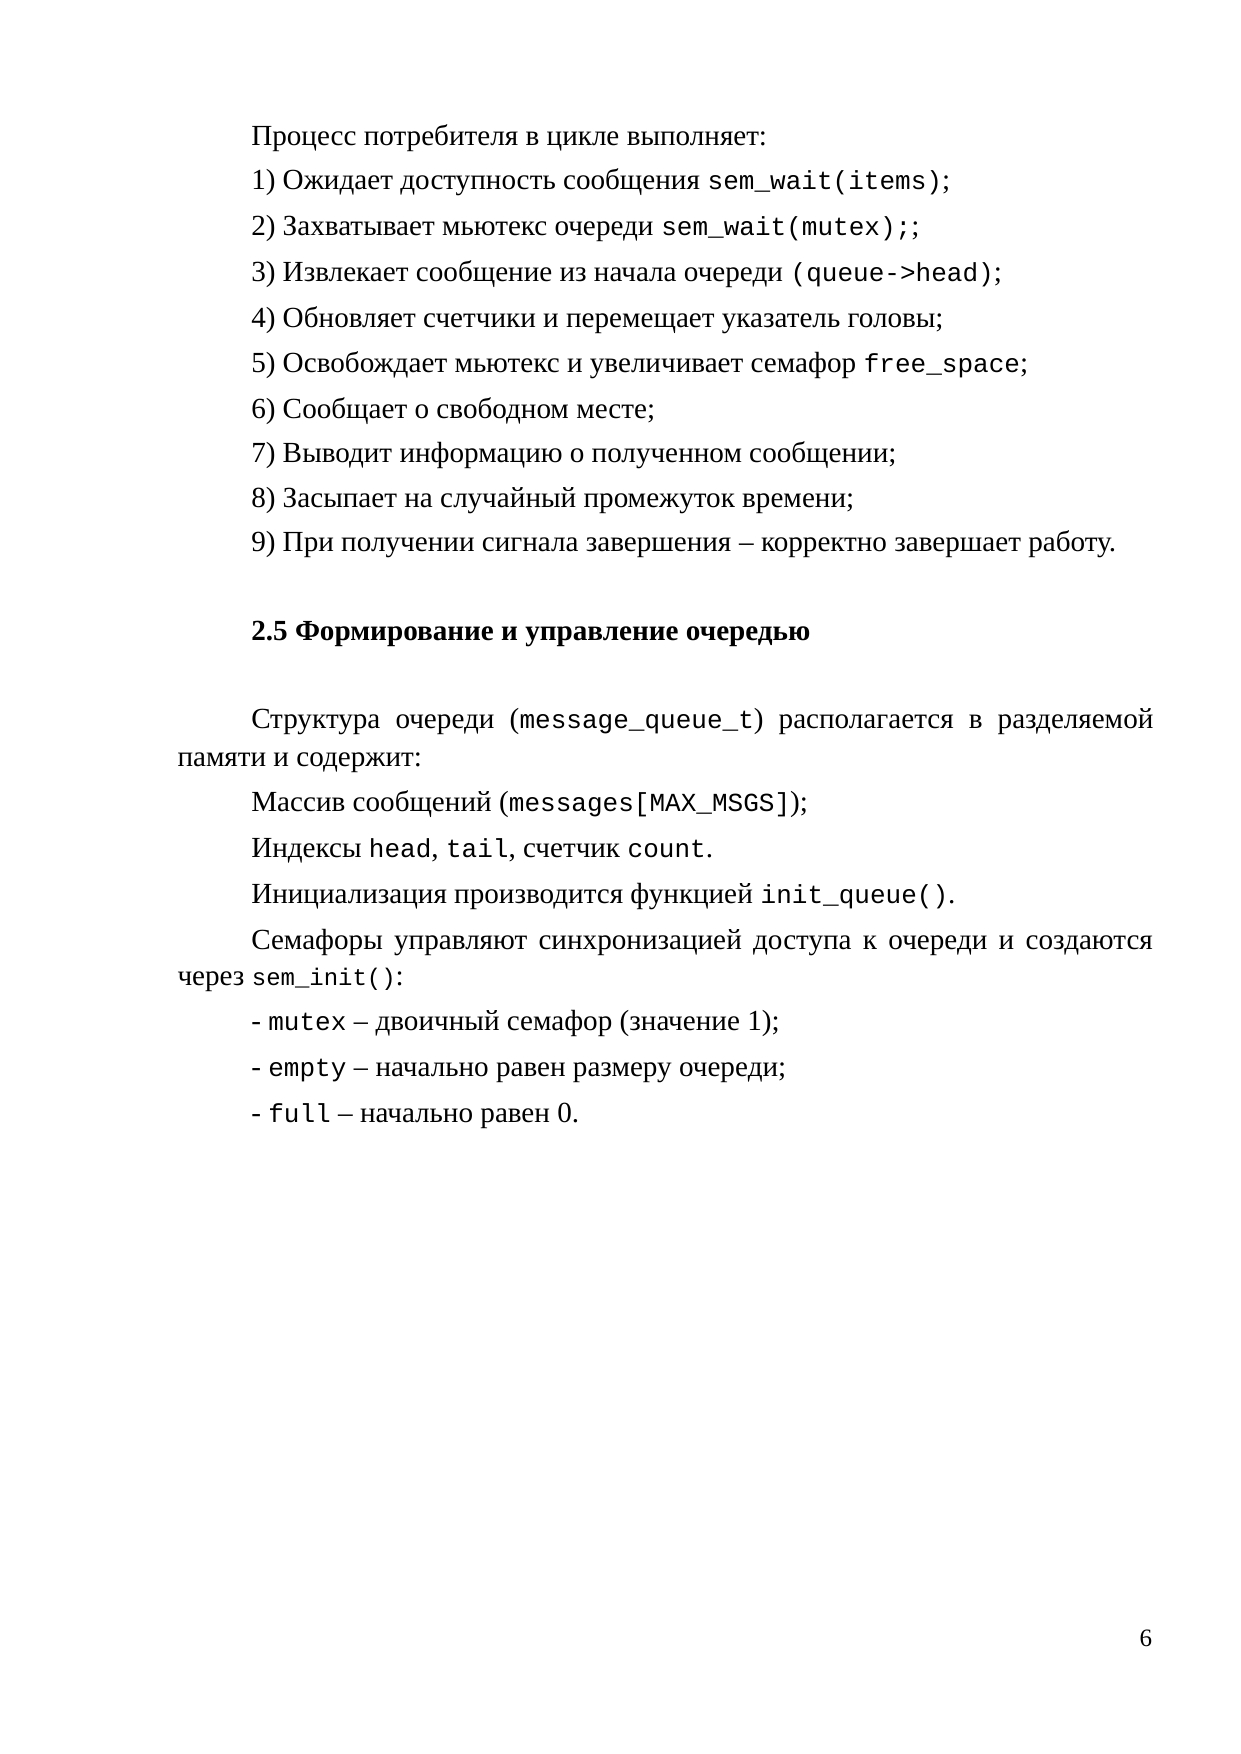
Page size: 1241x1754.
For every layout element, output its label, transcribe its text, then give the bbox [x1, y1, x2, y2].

text Индексы head, tail, счетчик count. [508, 830, 706, 865]
text - mutex ‒ двоичный семафор (значение 1); [177, 1003, 1154, 1038]
text 2.5 Формирование и управление очередью [177, 613, 1154, 646]
text Инициализация производится функцией init_queue(). [948, 876, 1154, 911]
text 7) Выводит информацию о полученном сообщении; [897, 435, 1154, 469]
text Массив сообщений (messages[MAX_MSGS]); [509, 784, 790, 789]
text 6) Сообщает о свободном месте; [655, 391, 1154, 424]
text Массив сообщений (messages[MAX_MSGS]); [790, 784, 1154, 819]
text 1) Ожидает доступность сообщения sem_wait(items); [177, 162, 1154, 198]
text - empty ‒ начально равен размеру очереди; [177, 1049, 1154, 1084]
text - full [177, 1096, 331, 1131]
text Индексы head, tail, счетчик count. [706, 830, 1154, 865]
text ‒ начально равен 0. [331, 1096, 1154, 1131]
text 4) Обновляет счетчики и перемещает указатель головы; [944, 301, 1154, 334]
text 3) Извлекает сообщение из начала очереди (queue->head); [177, 254, 1154, 290]
text 5) Освобождает мьютекс и увеличивает семафор free_space [177, 345, 1020, 380]
text Процесс потребителя в цикле выполняет: [767, 118, 1154, 152]
text 2) Захватывает мьютекс очереди sem_wait(mutex);; [177, 208, 1154, 244]
text ; [1020, 345, 1154, 380]
text Структура очереди (message_queue_t) располагается в разделяемой памяти и содержит: [177, 735, 1154, 773]
text 8) Засыпает на случайный промежуток времени; [854, 480, 1154, 513]
text Семафоры управляют синхронизацией доступа к очереди и создаются через sem_init(): [177, 955, 1154, 992]
